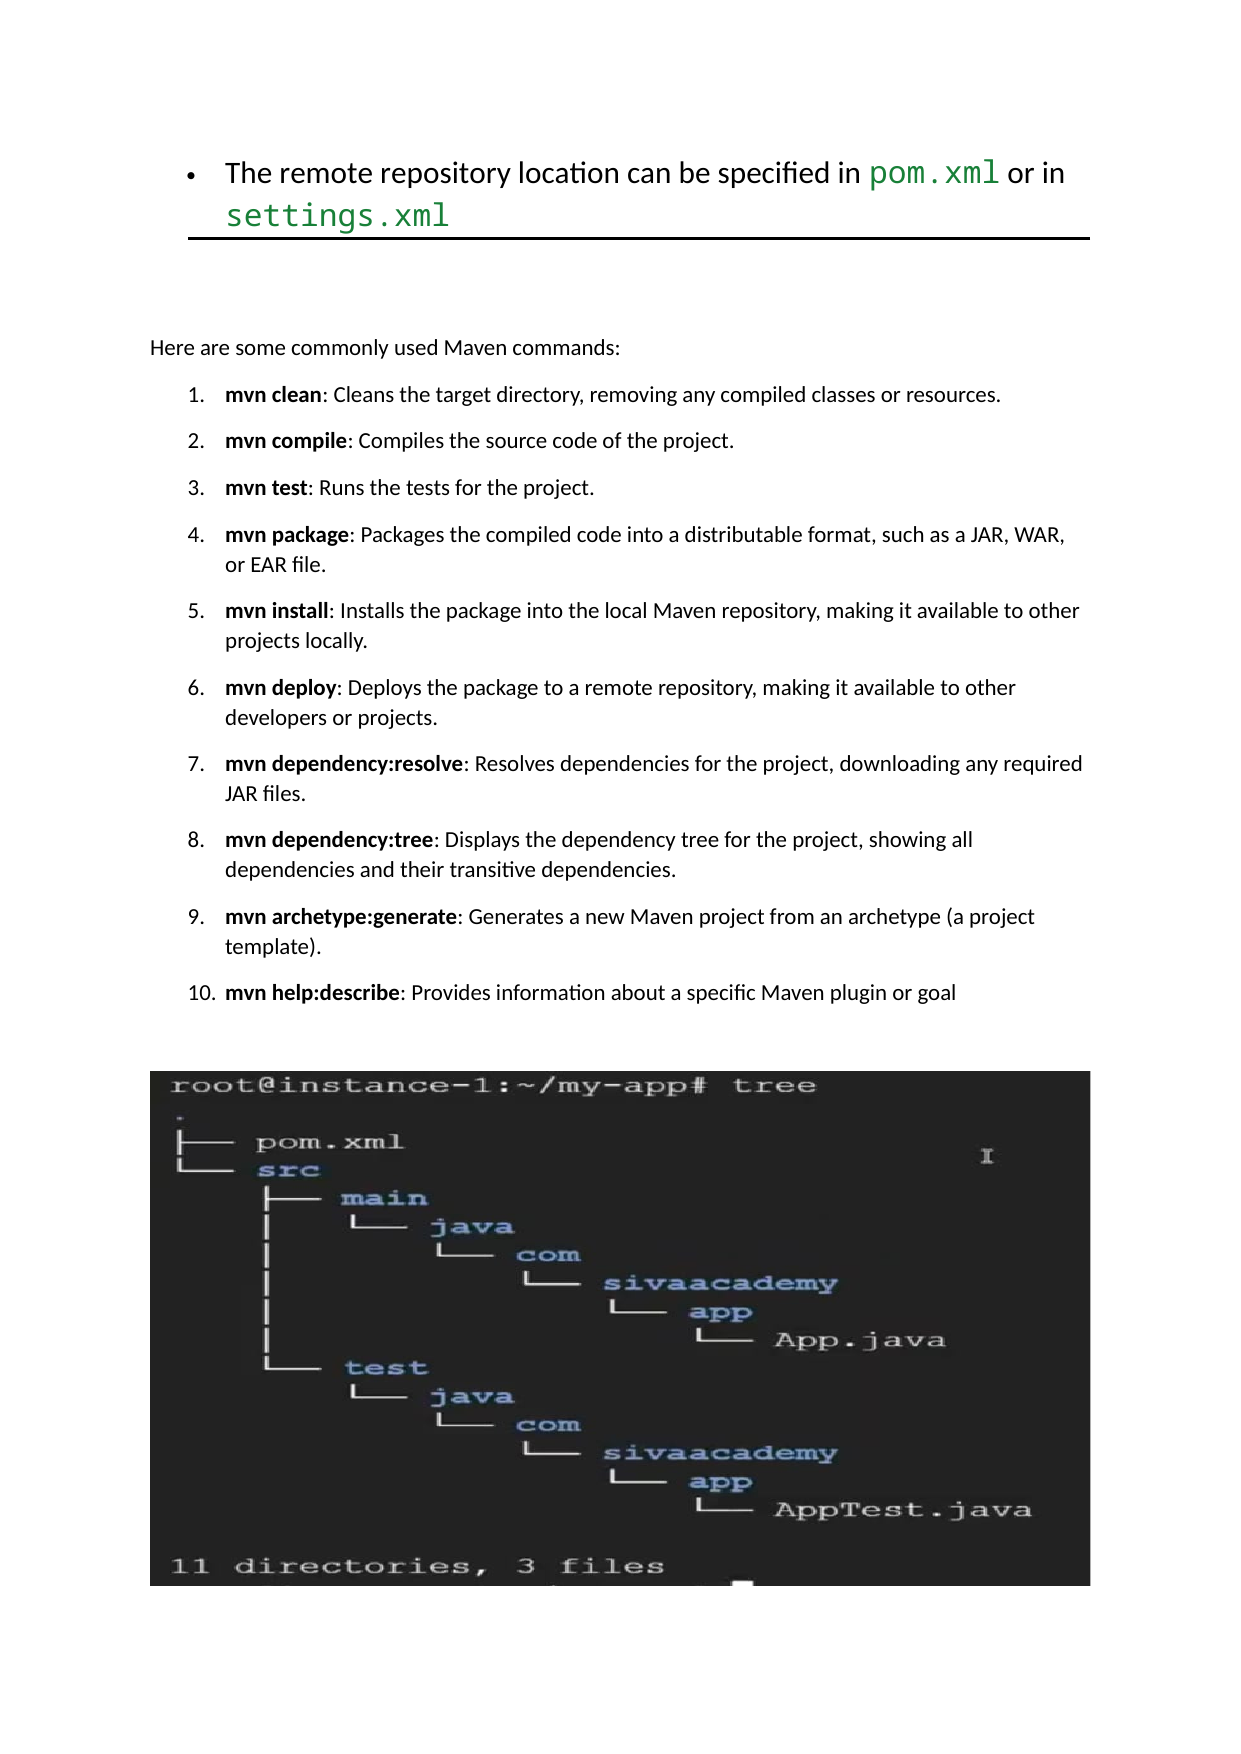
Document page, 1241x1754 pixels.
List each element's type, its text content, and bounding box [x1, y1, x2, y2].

list mvn install: Installs the package into the local Maven repository, making it available to other projects locally. [187, 596, 1090, 654]
list mvn dependency:resolve: Resolves dependencies for the project, downloading any required JAR files. [187, 749, 1090, 807]
list mvn archetype:generate: Generates a new Maven project from an archetype (a project template). [187, 902, 1090, 960]
list The remote repository location can be specified in pom.xml or in settings.xml [187, 150, 1090, 240]
list mvn package: Packages the compiled code into a distributable format, such as a JAR, WAR, or EAR file. [187, 520, 1090, 578]
list mvn dependency:tree: Displays the dependency tree for the project, showing all dependencies and their transitive dependencies. [187, 826, 1090, 883]
list mvn compile: Compiles the source code of the project. [187, 427, 1090, 455]
list mvn help:describe: Provides information about a specific Maven plugin or goal [187, 978, 1090, 1007]
text Here are some commonly used Maven commands: [150, 333, 1090, 362]
list mvn clean: Cleans the target directory, removing any compiled classes or resources. [187, 380, 1090, 408]
list mvn test: Runs the tests for the project. [187, 473, 1090, 501]
list mvn deploy: Deploys the package to a remote repository, making it available to other developers or projects. [187, 673, 1090, 731]
